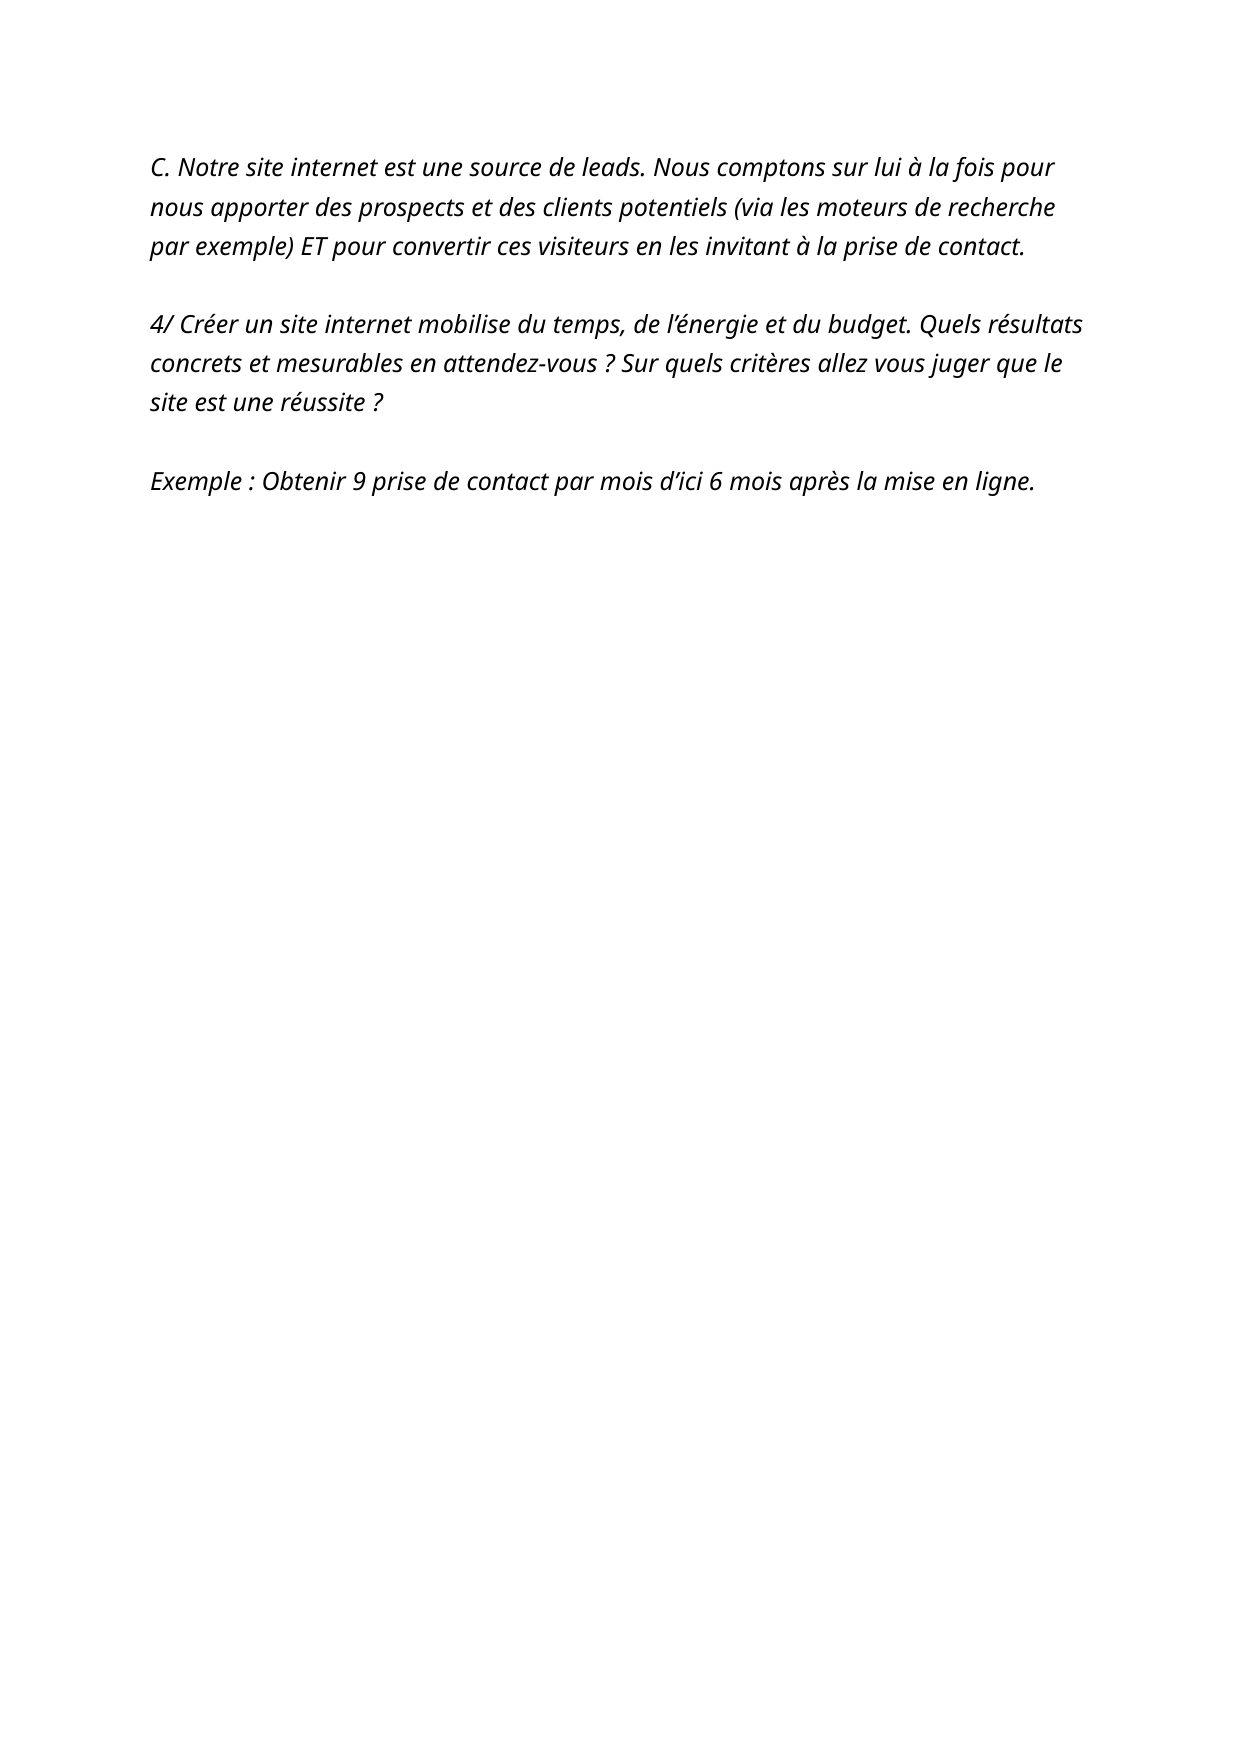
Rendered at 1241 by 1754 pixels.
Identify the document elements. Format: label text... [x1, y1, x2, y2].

text 4/ Créer un site internet mobilise du temps, de l’énergie et du budget. Quels résultats concrets et mesurables en attendez-vous ? Sur quels critères allez vous juger que le site est une réussite ? [150, 307, 1090, 419]
text C. Notre site internet est une source de leads. Nous comptons sur lui à la fois pour nous apporter des prospects et des clients potentiels (via les moteurs de recherche par exemple) ET pour convertir ces visiteurs en les invitant à la prise de contact. [150, 150, 1090, 262]
text Exemple : Obtenir 9 prise de contact par mois d’ici 6 mois après la mise en ligne. [150, 463, 1090, 497]
